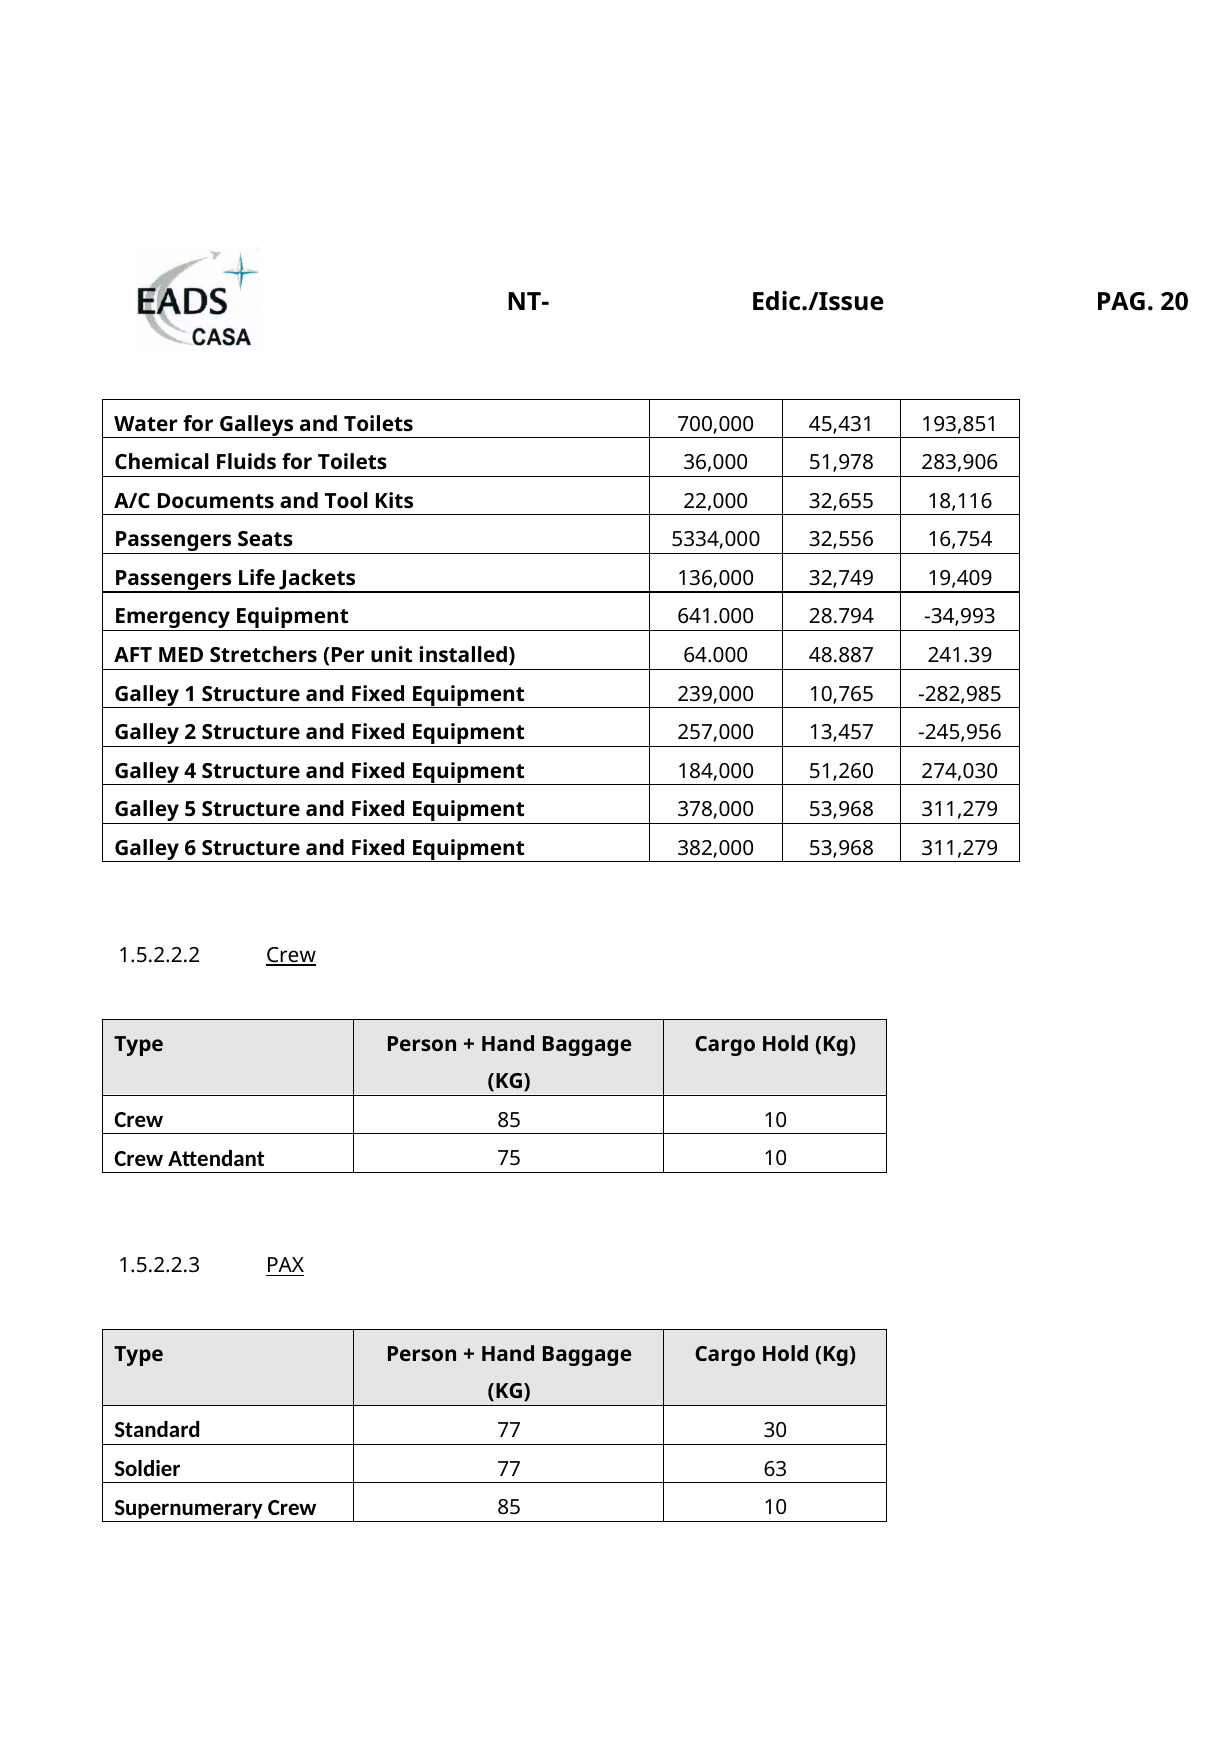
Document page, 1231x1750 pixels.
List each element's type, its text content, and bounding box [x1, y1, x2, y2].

table_cell 16,754 [901, 515, 1019, 553]
table_cell Galley 2 Structure and Fixed Equipment [103, 708, 649, 746]
table_cell 311,279 [901, 785, 1019, 823]
table_cell 45,431 [783, 400, 900, 437]
table_cell 136,000 [650, 554, 782, 591]
table_cell Crew [103, 1096, 353, 1133]
subtitle PAX [118, 1241, 1083, 1279]
table_cell 184,000 [650, 747, 782, 784]
table_cell 63 [664, 1445, 886, 1482]
table_cell 32,655 [783, 477, 900, 514]
table_cell Galley 6 Structure and Fixed Equipment [103, 824, 649, 861]
table_cell 18,116 [901, 477, 1019, 514]
table_header Type [103, 1330, 353, 1405]
table_cell 10 [664, 1483, 886, 1521]
table_cell 10 [664, 1134, 886, 1172]
table_cell -282,985 [901, 670, 1019, 707]
table_cell 239,000 [650, 670, 782, 707]
table_cell 257,000 [650, 708, 782, 746]
table_cell 311,279 [901, 824, 1019, 861]
table_cell 241.39 [901, 631, 1019, 668]
table_cell 77 [354, 1406, 663, 1443]
table_cell Supernumerary Crew [103, 1483, 353, 1521]
table_cell Passengers Seats [103, 515, 649, 553]
table_cell 13,457 [783, 708, 900, 746]
table_cell Passengers Life Jackets [103, 554, 649, 591]
table_header Type [103, 1020, 353, 1094]
picture [134, 247, 261, 350]
table_cell 378,000 [650, 785, 782, 823]
table_cell -34,993 [901, 593, 1019, 630]
table_header Person + Hand Baggage (KG) [354, 1020, 663, 1094]
subtitle Crew [118, 931, 1083, 968]
table_cell Emergency Equipment [103, 593, 649, 630]
table_cell Galley 4 Structure and Fixed Equipment [103, 747, 649, 784]
table_cell 53,968 [783, 785, 900, 823]
table_header Cargo Hold (Kg) [664, 1020, 886, 1094]
table_cell Crew Attendant [103, 1134, 353, 1172]
table_cell 382,000 [650, 824, 782, 861]
table_cell 53,968 [783, 824, 900, 861]
table_cell A/C Documents and Tool Kits [103, 477, 649, 514]
table_cell 51,978 [783, 438, 900, 476]
table_cell 32,556 [783, 515, 900, 553]
table_cell AFT MED Stretchers (Per unit installed) [103, 631, 649, 668]
table_cell Water for Galleys and Toilets [103, 400, 649, 437]
table_cell Galley 5 Structure and Fixed Equipment [103, 785, 649, 823]
table_cell 10,765 [783, 670, 900, 707]
table_cell 28.794 [783, 593, 900, 630]
table_cell 85 [354, 1483, 663, 1521]
table_cell 641.000 [650, 593, 782, 630]
table_cell Soldier [103, 1445, 353, 1482]
table_cell 30 [664, 1406, 886, 1443]
table_cell 283,906 [901, 438, 1019, 476]
table_cell Chemical Fluids for Toilets [103, 438, 649, 476]
table_header Person + Hand Baggage (KG) [354, 1330, 663, 1405]
table_cell 36,000 [650, 438, 782, 476]
table_cell 77 [354, 1445, 663, 1482]
table_cell -245,956 [901, 708, 1019, 746]
table_cell Standard [103, 1406, 353, 1443]
table_cell 22,000 [650, 477, 782, 514]
table_cell 5334,000 [650, 515, 782, 553]
table_cell 51,260 [783, 747, 900, 784]
table_cell 19,409 [901, 554, 1019, 591]
table_cell 64.000 [650, 631, 782, 668]
table_cell 700,000 [650, 400, 782, 437]
table_cell Galley 1 Structure and Fixed Equipment [103, 670, 649, 707]
table_cell 10 [664, 1096, 886, 1133]
table_cell 48.887 [783, 631, 900, 668]
table_cell 274,030 [901, 747, 1019, 784]
table_cell 32,749 [783, 554, 900, 591]
table_cell 193,851 [901, 400, 1019, 437]
table_cell 75 [354, 1134, 663, 1172]
table_cell 85 [354, 1096, 663, 1133]
table_header Cargo Hold (Kg) [664, 1330, 886, 1405]
